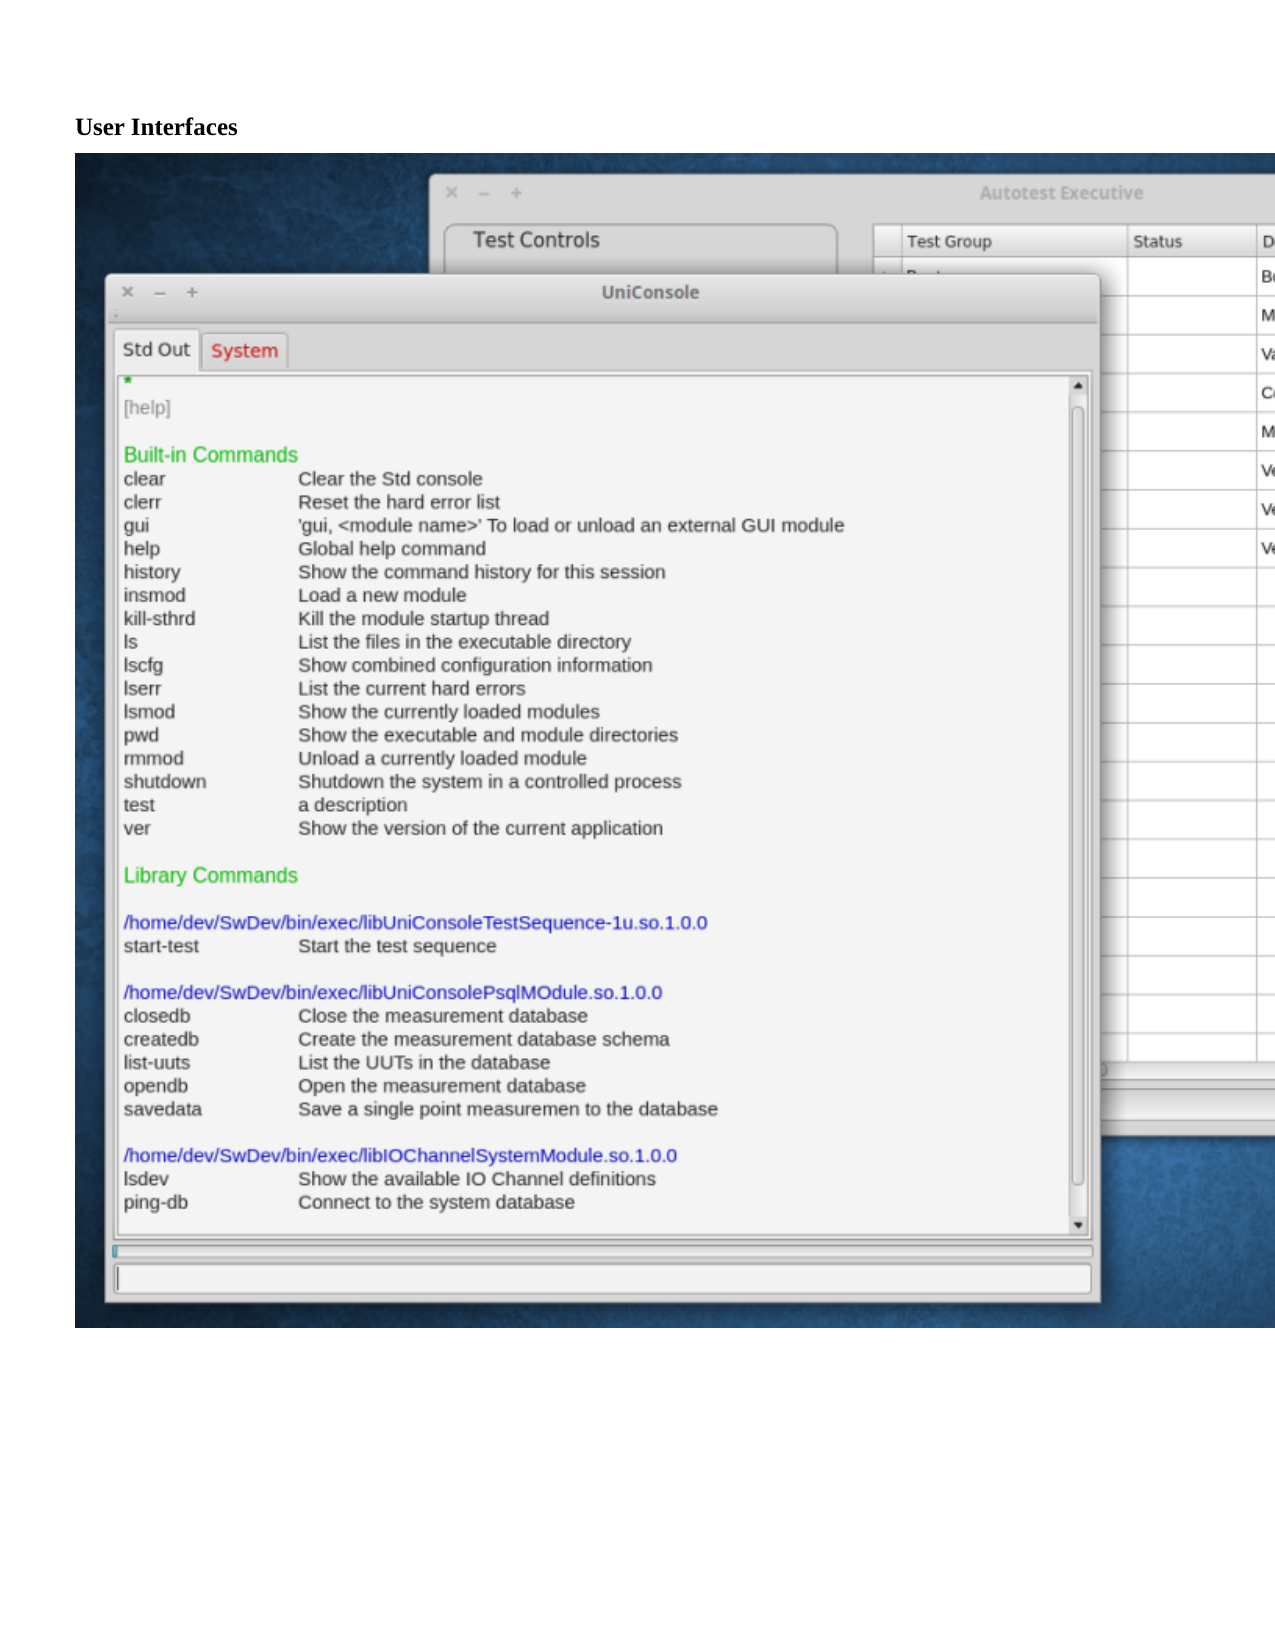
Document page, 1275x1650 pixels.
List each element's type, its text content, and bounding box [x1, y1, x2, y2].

subtitle User Interfaces [75, 112, 1200, 141]
picture [75, 153, 1275, 1328]
